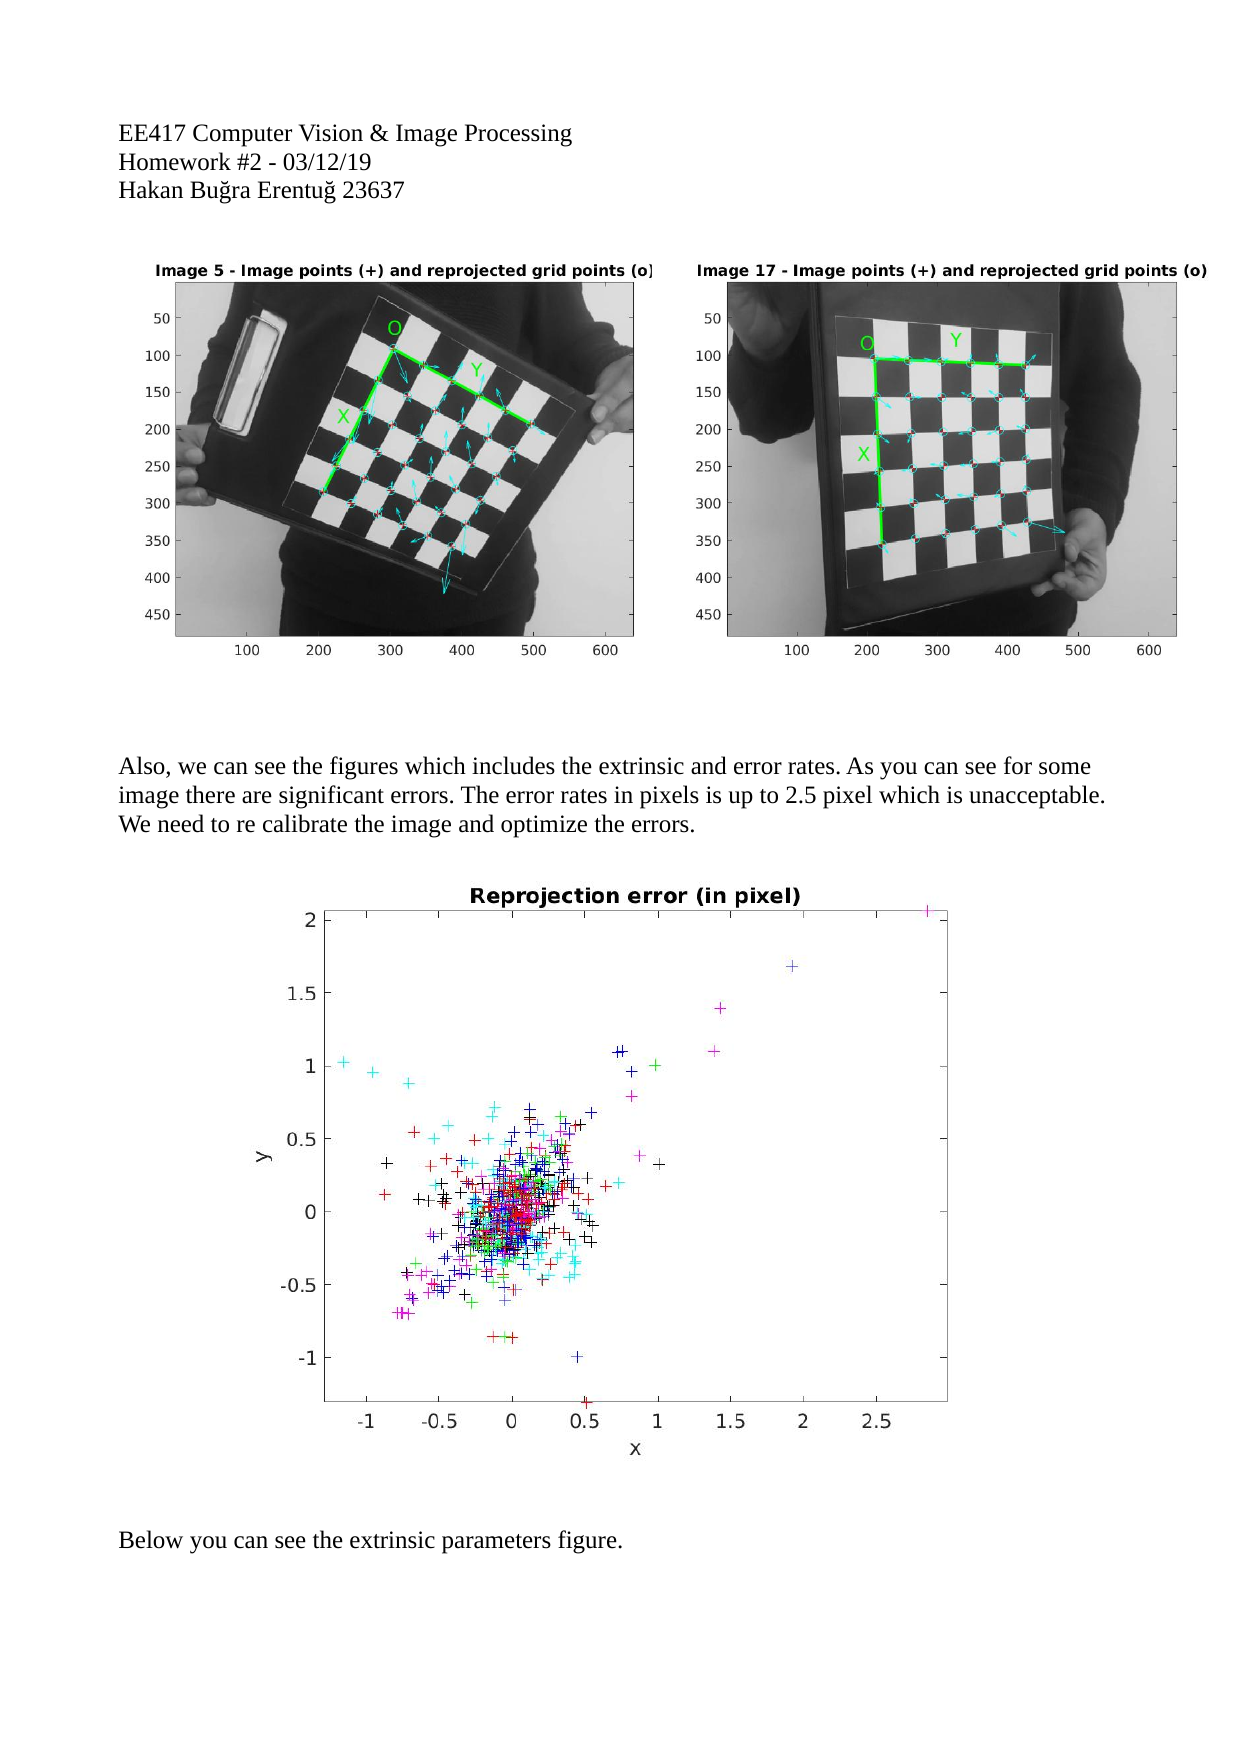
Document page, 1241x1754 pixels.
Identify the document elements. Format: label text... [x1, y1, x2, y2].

picture [99, 249, 1232, 684]
text Also, we can see the figures which includes the extrinsic and error rates. As you can see for some image there are significant errors. The error rates in pixels is up to 2.5 pixel which is unacceptable. We need to re calibrate the image and optimize the errors. [118, 751, 1122, 838]
text Below you can see the extrinsic parameters figure. [118, 1525, 1122, 1554]
picture [205, 866, 1036, 1468]
